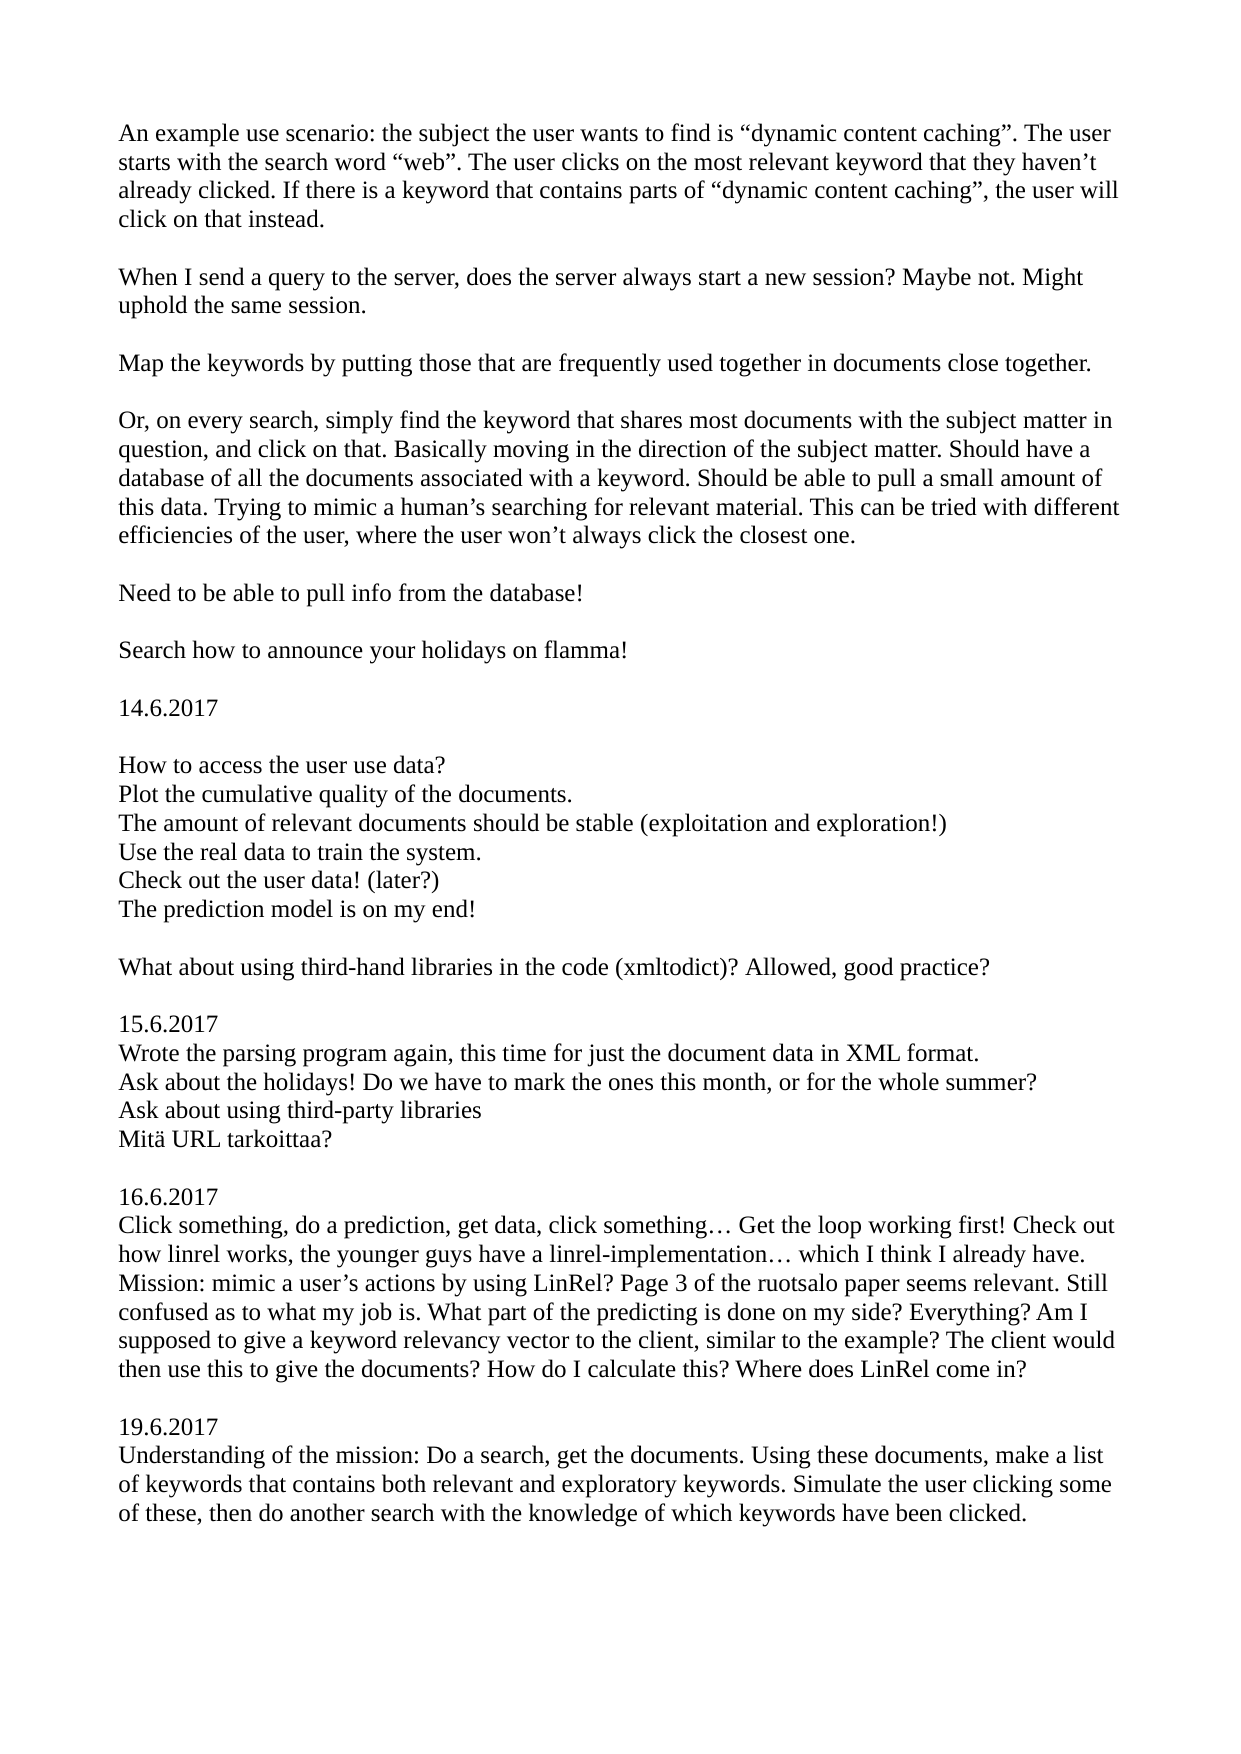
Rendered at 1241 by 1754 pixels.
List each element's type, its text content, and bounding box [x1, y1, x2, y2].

text What about using third-hand libraries in the code (xmltodict)? Allowed, good practice? [118, 952, 1122, 981]
text Search how to announce your holidays on flamma! [118, 636, 1122, 664]
text Understanding of the mission: Do a search, get the documents. Using these documents, make a list of keywords that contains both relevant and exploratory keywords. Simulate the user clicking some of these, then do another search with the knowledge of which keywords have been clicked. [118, 1441, 1122, 1527]
text The prediction model is on my end! [118, 894, 1122, 923]
text Or, on every search, simply find the keyword that shares most documents with the subject matter in question, and click on that. Basically moving in the direction of the subject matter. Should have a database of all the documents associated with a keyword. Should be able to pull a small amount of this data. Trying to mimic a human’s searching for relevant material. This can be tried with different efficiencies of the user, where the user won’t always click the closest one. [118, 406, 1122, 549]
text An example use scenario: the subject the user wants to find is “dynamic content caching”. The user starts with the search word “web”. The user clicks on the most relevant keyword that they haven’t already clicked. If there is a keyword that contains parts of “dynamic content caching”, the user will click on that instead. [118, 118, 1122, 233]
text 14.6.2017 [118, 693, 1122, 722]
text Wrote the parsing program again, this time for just the document data in XML format. [118, 1038, 1122, 1067]
text Use the real data to train the system. [118, 837, 1122, 866]
text Map the keywords by putting those that are frequently used together in documents close together. [118, 348, 1122, 377]
text The amount of relevant documents should be stable (exploitation and exploration!) [118, 808, 1122, 837]
text 16.6.2017 [118, 1182, 1122, 1211]
text Mitä URL tarkoittaa? [118, 1124, 1122, 1153]
text Ask about the holidays! Do we have to mark the ones this month, or for the whole summer? [118, 1067, 1122, 1096]
text 19.6.2017 [118, 1412, 1122, 1441]
text How to access the user use data? [118, 751, 1122, 779]
text Ask about using third-party libraries [118, 1096, 1122, 1124]
text Click something, do a prediction, get data, click something… Get the loop working first! Check out how linrel works, the younger guys have a linrel-implementation… which I think I already have. Mission: mimic a user’s actions by using LinRel? Page 3 of the ruotsalo paper seems relevant. Still confused as to what my job is. What part of the predicting is done on my side? Everything? Am I supposed to give a keyword relevancy vector to the client, similar to the example? The client would then use this to give the documents? How do I calculate this? Where does LinRel come in? [118, 1211, 1122, 1383]
text 15.6.2017 [118, 1009, 1122, 1038]
text Check out the user data! (later?) [118, 866, 1122, 894]
text Need to be able to pull info from the database! [118, 578, 1122, 607]
text When I send a query to the server, does the server always start a new session? Maybe not. Might uphold the same session. [118, 262, 1122, 319]
text Plot the cumulative quality of the documents. [118, 779, 1122, 808]
